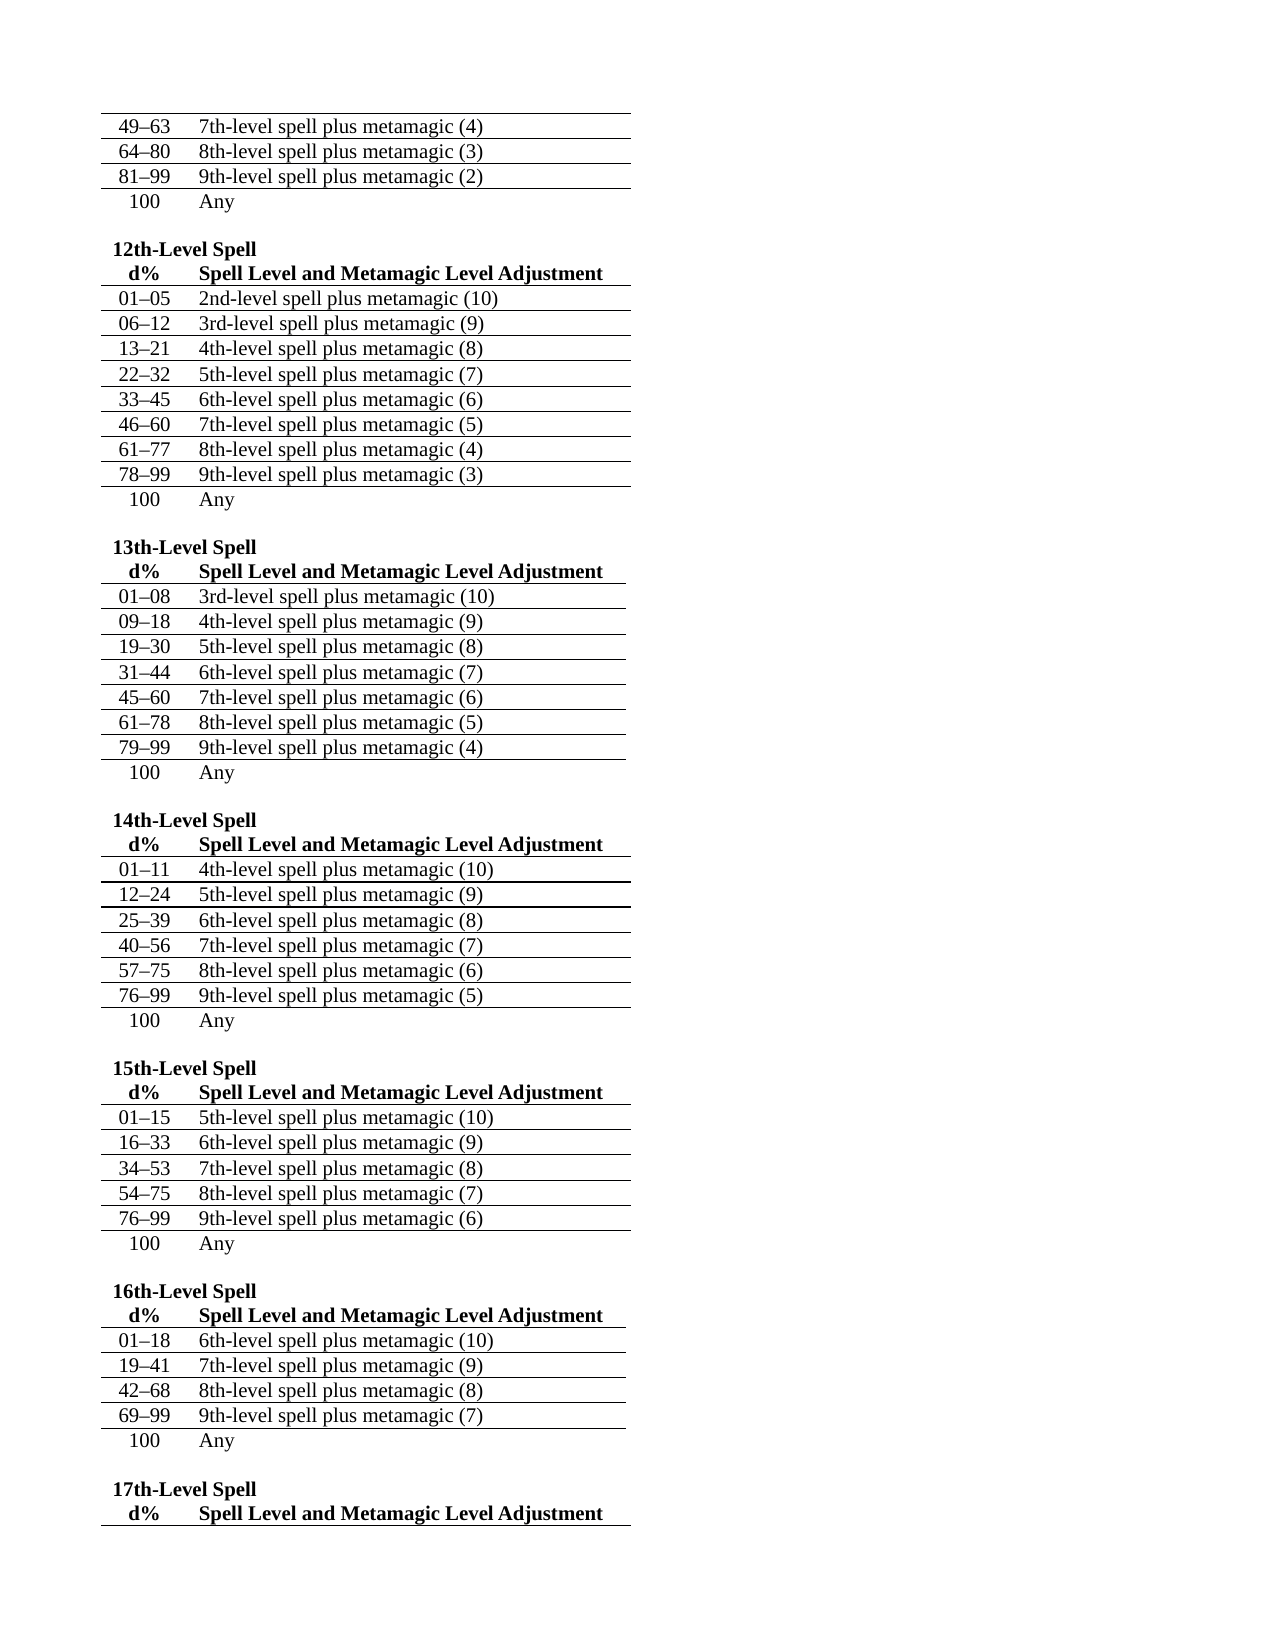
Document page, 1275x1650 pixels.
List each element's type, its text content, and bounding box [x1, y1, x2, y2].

table_header d% [101, 1303, 187, 1327]
table_cell 100 [101, 1008, 187, 1032]
table_header d% [101, 1501, 187, 1525]
table_cell 76–99 [101, 983, 187, 1007]
table_cell 5th-level spell plus metamagic (10) [188, 1105, 631, 1129]
table_cell 6th-level spell plus metamagic (7) [188, 660, 626, 684]
table_cell 79–99 [101, 735, 187, 759]
table_cell 54–75 [101, 1181, 187, 1204]
table_cell 8th-level spell plus metamagic (8) [188, 1378, 626, 1402]
table_cell 2nd-level spell plus metamagic (10) [188, 286, 631, 310]
table_header Spell Level and Metamagic Level Adjustment [188, 559, 626, 583]
table_cell Any [188, 760, 626, 784]
table_cell 7th-level spell plus metamagic (7) [188, 933, 631, 957]
table_cell Any [188, 487, 631, 511]
table_cell 5th-level spell plus metamagic (8) [188, 635, 626, 658]
text 17th-Level Spell [112, 1477, 1162, 1501]
table_cell 33–45 [101, 387, 187, 411]
table_cell 76–99 [101, 1206, 187, 1230]
table_cell 57–75 [101, 958, 187, 982]
table_cell 78–99 [101, 462, 187, 486]
table_cell 5th-level spell plus metamagic (7) [188, 361, 631, 386]
table_cell 8th-level spell plus metamagic (3) [188, 139, 631, 163]
table_header d% [101, 261, 187, 285]
table_cell 4th-level spell plus metamagic (9) [188, 609, 626, 633]
table_cell 9th-level spell plus metamagic (3) [188, 462, 631, 486]
table_cell 3rd-level spell plus metamagic (10) [188, 584, 626, 608]
table_cell 6th-level spell plus metamagic (10) [188, 1328, 626, 1352]
table_cell 6th-level spell plus metamagic (9) [188, 1130, 631, 1154]
table_cell 19–41 [101, 1353, 187, 1377]
table_cell 13–21 [101, 336, 187, 360]
table_cell Any [188, 1429, 626, 1452]
table_cell 9th-level spell plus metamagic (7) [188, 1403, 626, 1427]
table_cell 9th-level spell plus metamagic (2) [188, 164, 631, 188]
table_cell Any [188, 1231, 631, 1255]
table_cell 8th-level spell plus metamagic (6) [188, 958, 631, 982]
table_cell 16–33 [101, 1130, 187, 1154]
table_cell 25–39 [101, 908, 187, 932]
table_cell 9th-level spell plus metamagic (6) [188, 1206, 631, 1230]
table_cell 01–18 [101, 1328, 187, 1352]
table_header Spell Level and Metamagic Level Adjustment [188, 1303, 626, 1327]
text 12th-Level Spell [112, 237, 1162, 261]
table_cell 7th-level spell plus metamagic (4) [188, 114, 631, 138]
table_cell 100 [101, 760, 187, 784]
table_cell 7th-level spell plus metamagic (5) [188, 412, 631, 436]
table_cell 4th-level spell plus metamagic (10) [188, 857, 631, 881]
table_header d% [101, 559, 187, 583]
text 16th-Level Spell [112, 1279, 1162, 1303]
table_cell 8th-level spell plus metamagic (4) [188, 437, 631, 461]
table_cell 01–11 [101, 857, 187, 881]
table_cell 01–05 [101, 286, 187, 310]
table_cell 100 [101, 1231, 187, 1255]
table_cell 61–78 [101, 710, 187, 734]
table_cell 06–12 [101, 311, 187, 335]
table_header Spell Level and Metamagic Level Adjustment [188, 832, 631, 856]
table_cell 6th-level spell plus metamagic (6) [188, 387, 631, 411]
table_cell 19–30 [101, 635, 187, 658]
table_cell 3rd-level spell plus metamagic (9) [188, 311, 631, 335]
table_cell 01–15 [101, 1105, 187, 1129]
table_cell 45–60 [101, 685, 187, 709]
table_cell Any [188, 189, 631, 213]
table_cell 22–32 [101, 361, 187, 386]
table_cell 4th-level spell plus metamagic (8) [188, 336, 631, 360]
table_cell 7th-level spell plus metamagic (9) [188, 1353, 626, 1377]
table_cell 9th-level spell plus metamagic (4) [188, 735, 626, 759]
table_cell 100 [101, 189, 187, 213]
table_cell 46–60 [101, 412, 187, 436]
table_cell 61–77 [101, 437, 187, 461]
table_cell 100 [101, 487, 187, 511]
table_header Spell Level and Metamagic Level Adjustment [188, 261, 631, 285]
table_cell 6th-level spell plus metamagic (8) [188, 908, 631, 932]
table_header Spell Level and Metamagic Level Adjustment [188, 1501, 631, 1525]
table_cell 69–99 [101, 1403, 187, 1427]
text 14th-Level Spell [112, 808, 1162, 832]
table_cell 09–18 [101, 609, 187, 633]
table_cell 81–99 [101, 164, 187, 188]
table_cell 8th-level spell plus metamagic (5) [188, 710, 626, 734]
table_cell 40–56 [101, 933, 187, 957]
table_cell 42–68 [101, 1378, 187, 1402]
table_cell Any [188, 1008, 631, 1032]
table_cell 12–24 [101, 883, 187, 906]
table_cell 7th-level spell plus metamagic (6) [188, 685, 626, 709]
table_cell 31–44 [101, 660, 187, 684]
table_cell 100 [101, 1429, 187, 1452]
table_cell 8th-level spell plus metamagic (7) [188, 1181, 631, 1204]
table_header d% [101, 1080, 187, 1104]
table_cell 7th-level spell plus metamagic (8) [188, 1155, 631, 1179]
table_cell 01–08 [101, 584, 187, 608]
text 13th-Level Spell [112, 535, 1162, 559]
table_cell 9th-level spell plus metamagic (5) [188, 983, 631, 1007]
table_cell 5th-level spell plus metamagic (9) [188, 883, 631, 906]
table_header d% [101, 832, 187, 856]
table_cell 49–63 [101, 114, 187, 138]
table_cell 64–80 [101, 139, 187, 163]
text 15th-Level Spell [112, 1056, 1162, 1080]
table_header Spell Level and Metamagic Level Adjustment [188, 1080, 631, 1104]
table_cell 34–53 [101, 1155, 187, 1179]
